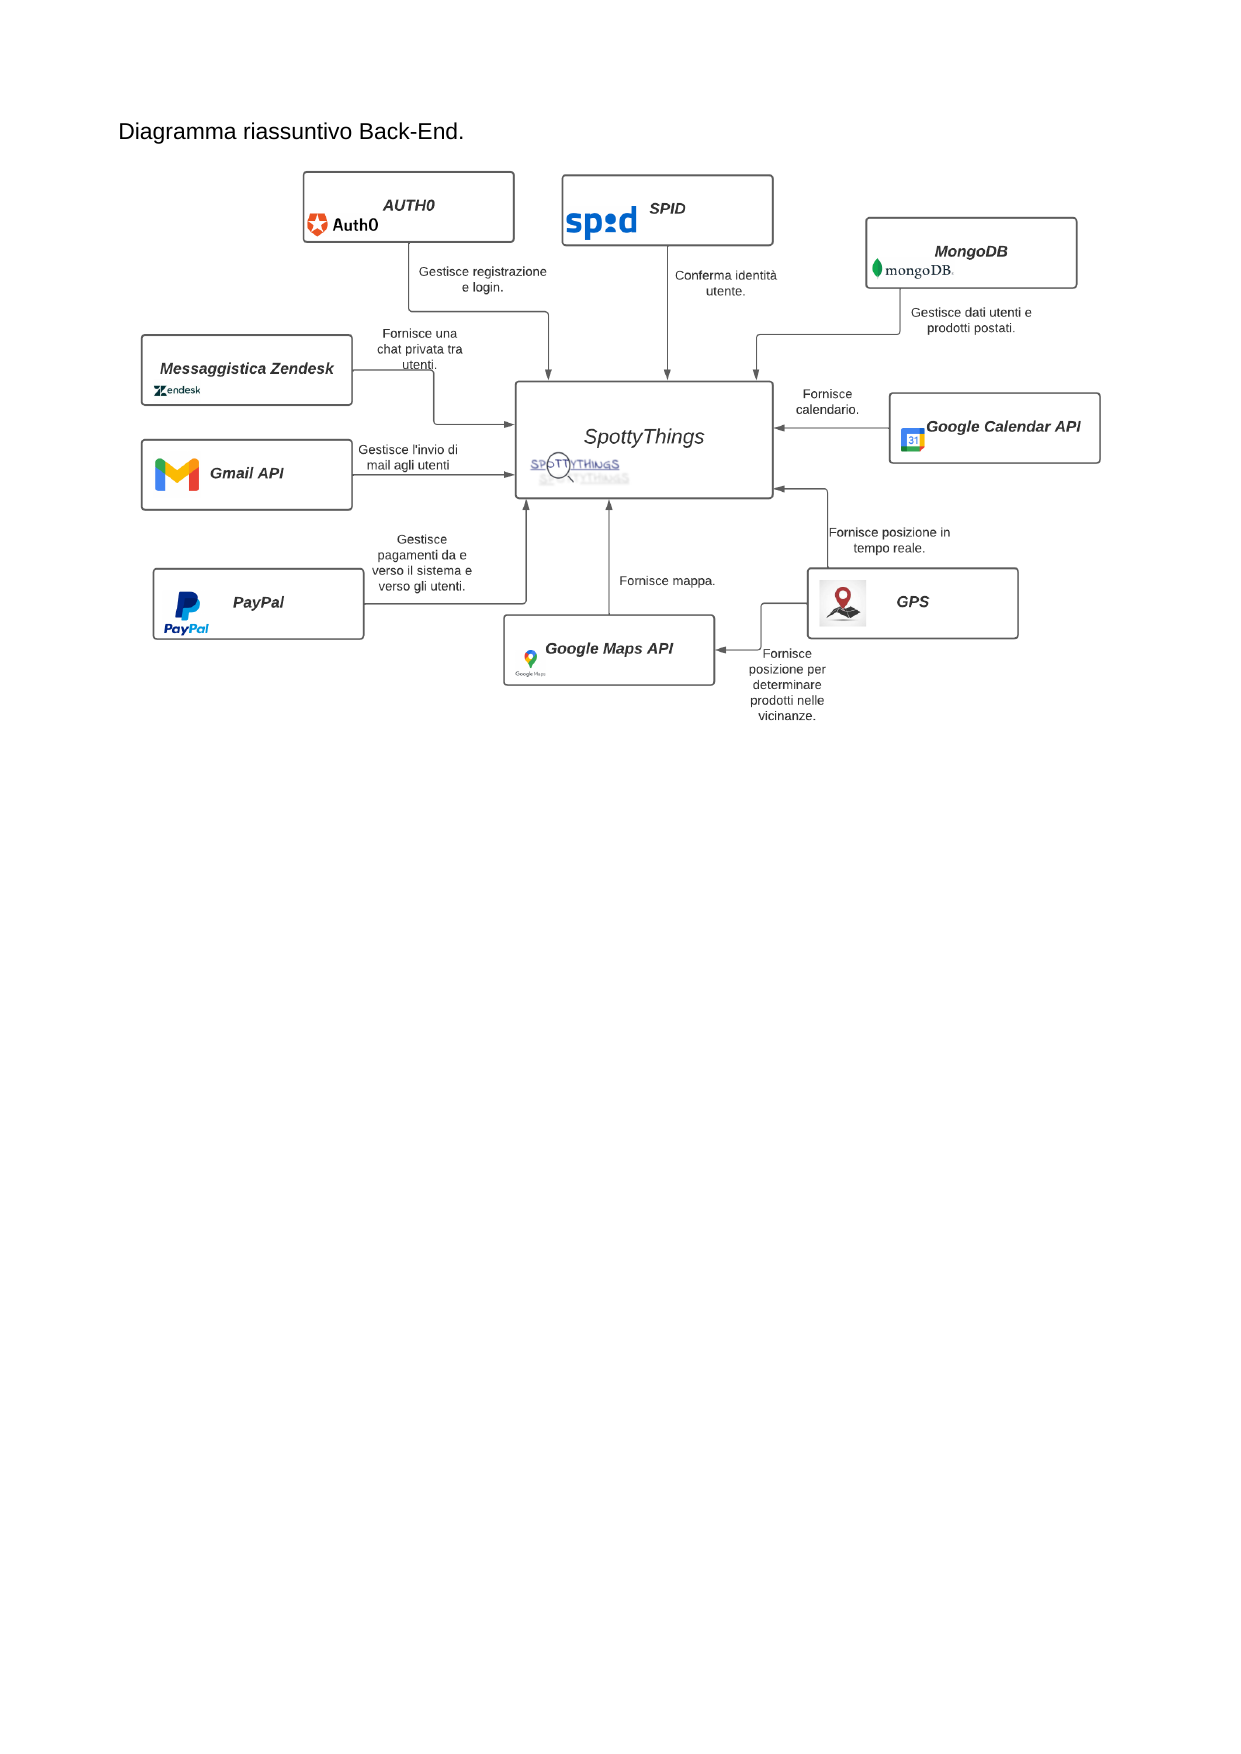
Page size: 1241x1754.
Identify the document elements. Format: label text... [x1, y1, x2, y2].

picture [118, 148, 1123, 749]
text Diagramma riassuntivo Back-End. [118, 118, 1122, 144]
